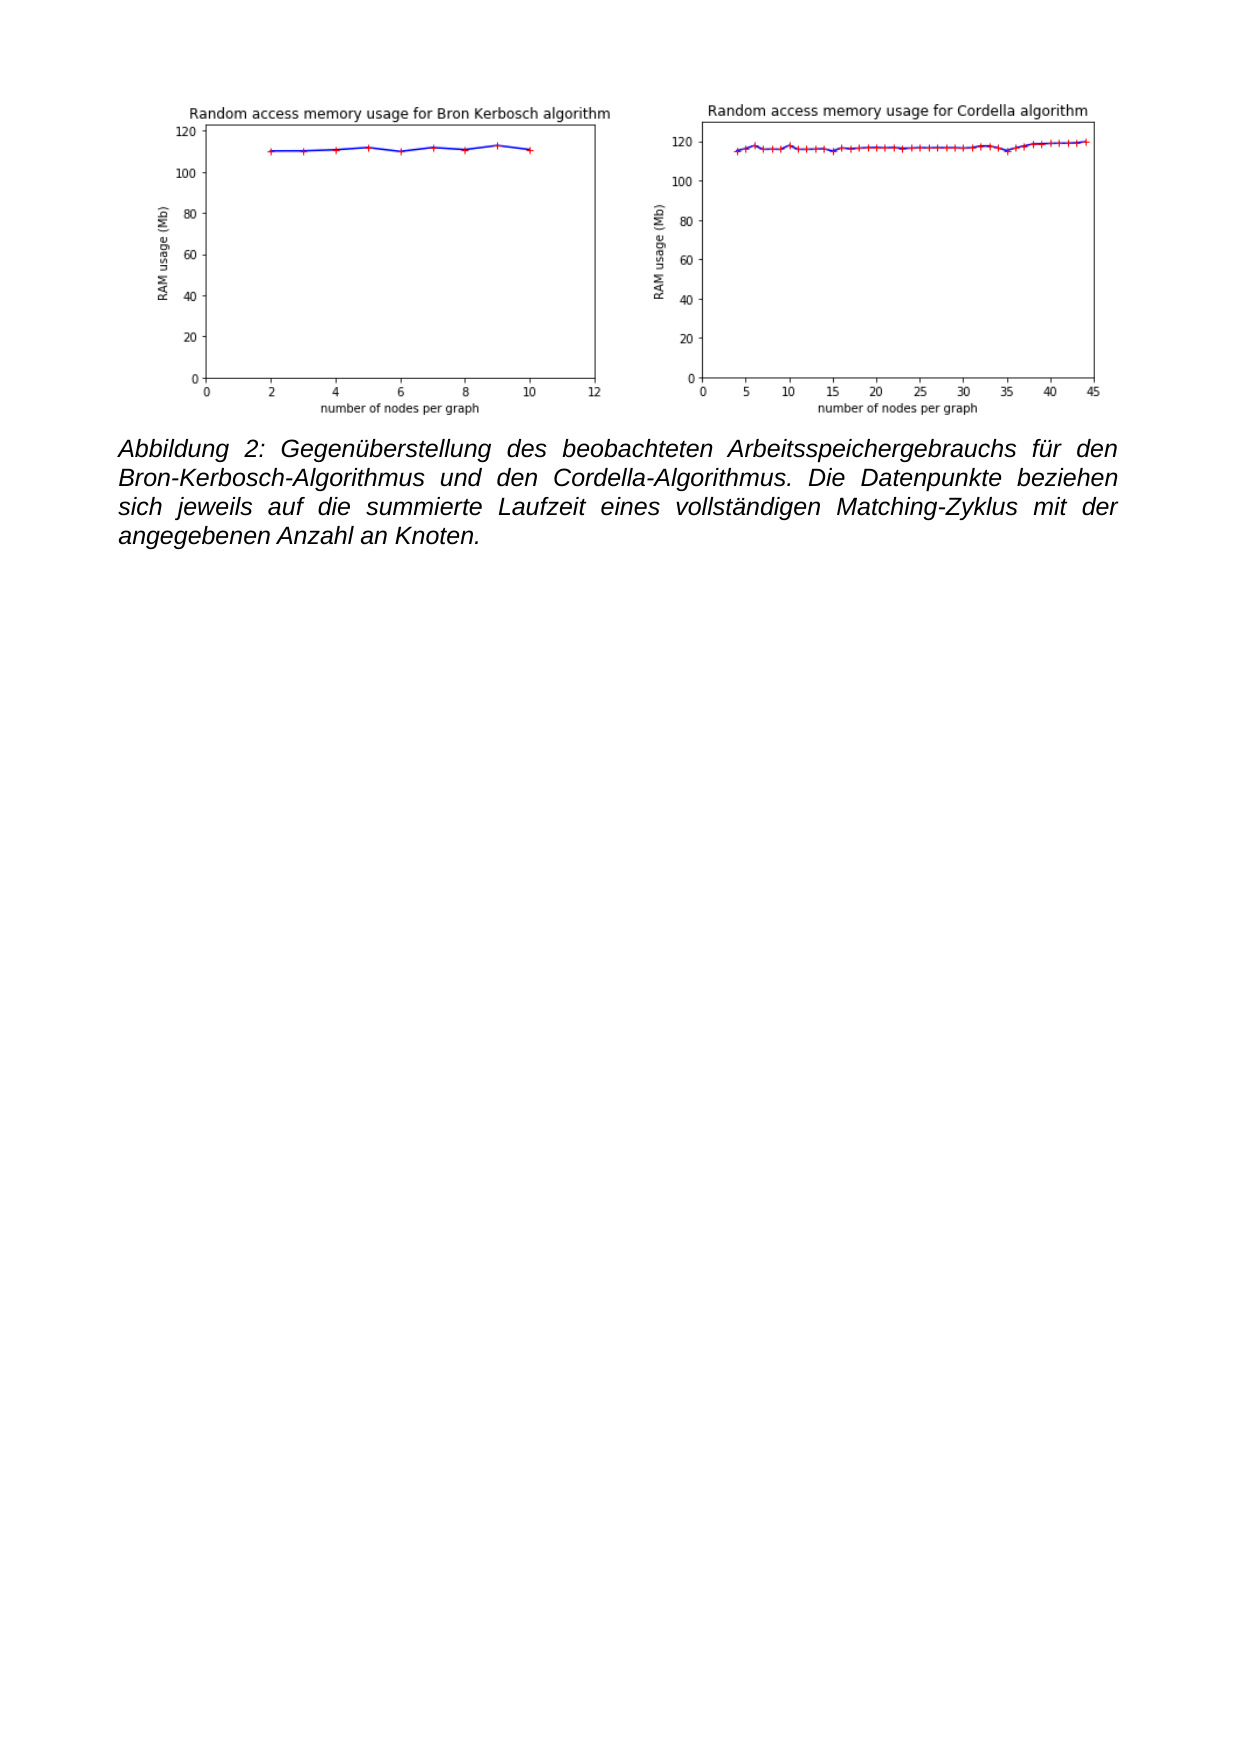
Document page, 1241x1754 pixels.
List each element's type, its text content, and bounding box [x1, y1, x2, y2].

picture [647, 96, 1109, 422]
picture [151, 100, 619, 422]
text Abbildung 2: Gegenüberstellung des beobachteten Arbeitsspeichergebrauchs für den Bron-Kerbosch-Algorithmus und den Cordella-Algorithmus. Die Datenpunkte beziehen sich jeweils auf die summierte Laufzeit eines vollständigen Matching-Zyklus mit der angegebenen Anzahl an Knoten. [118, 434, 1122, 549]
